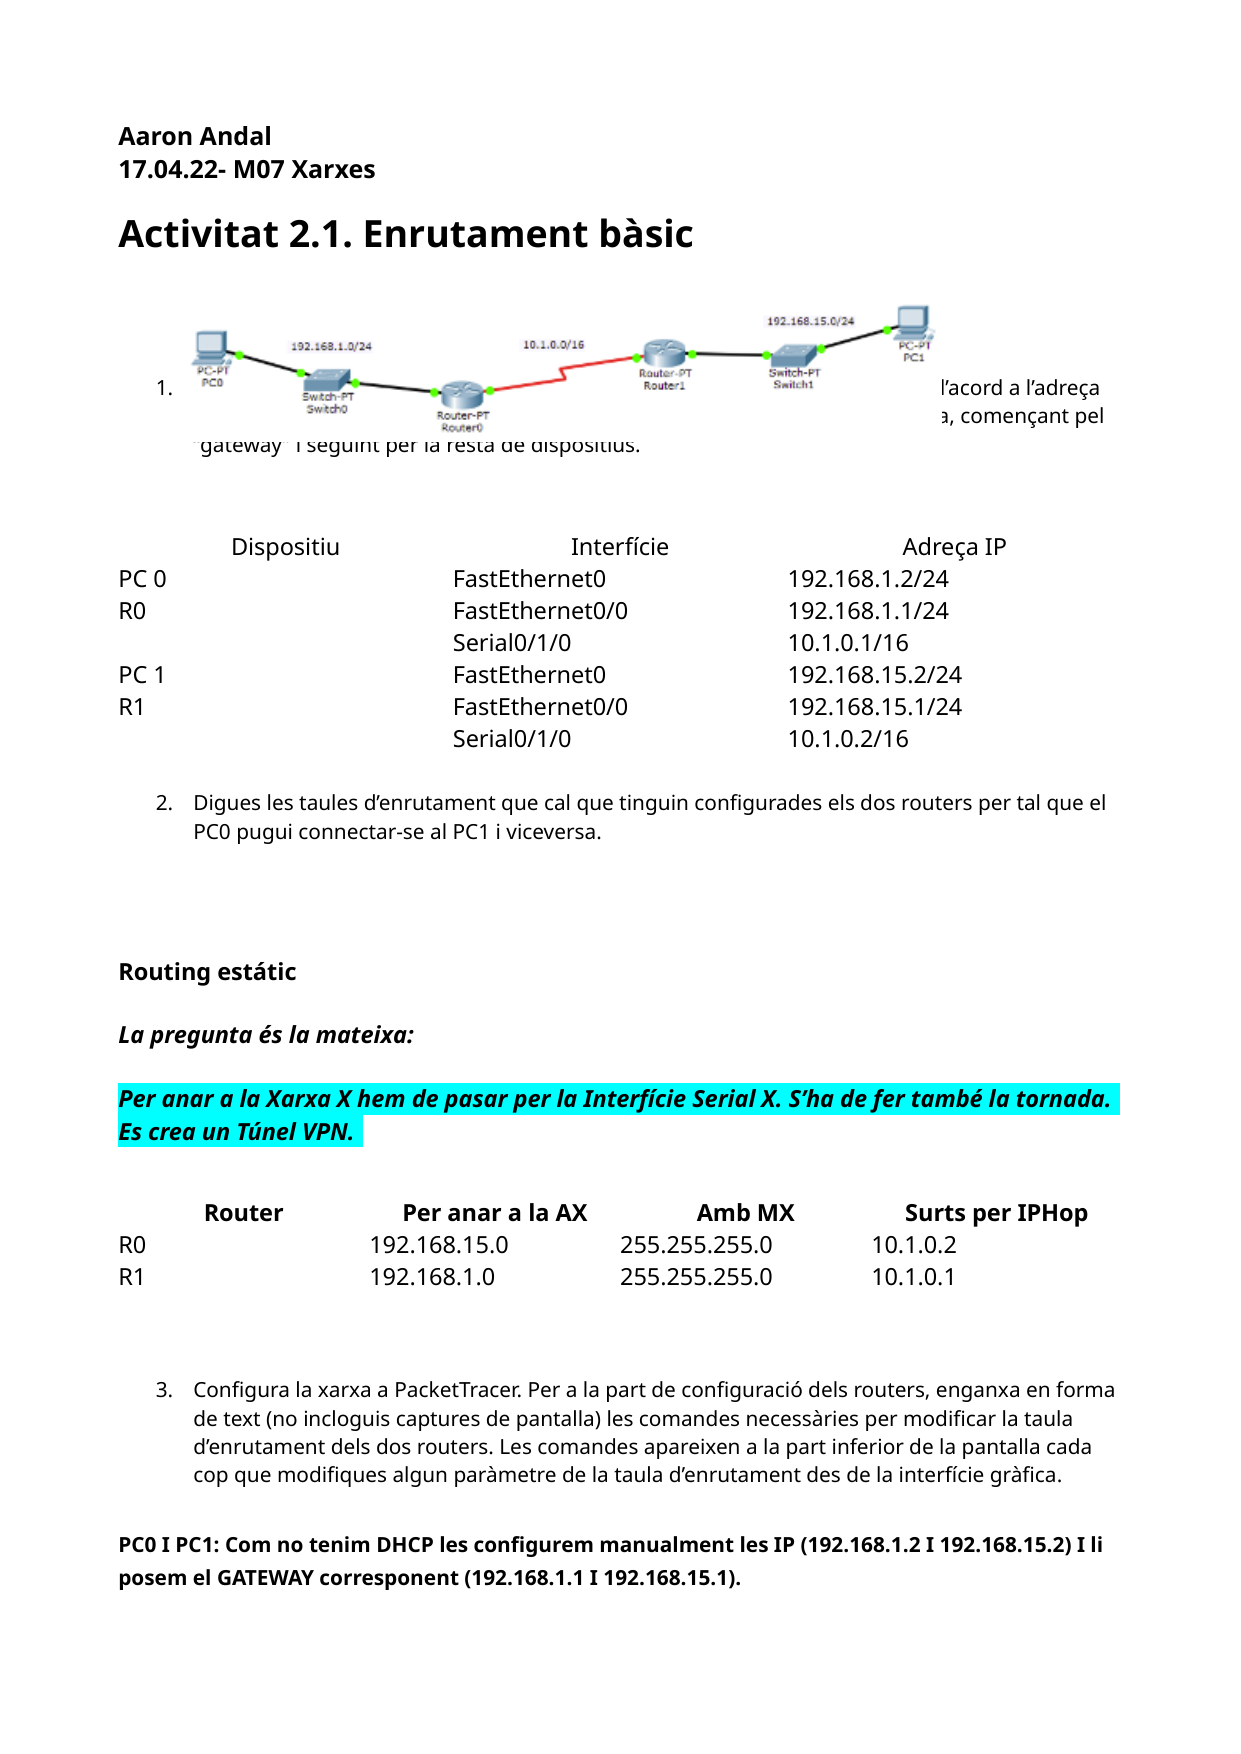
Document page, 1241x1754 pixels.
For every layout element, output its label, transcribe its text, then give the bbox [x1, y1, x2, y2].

table_header Interfície [453, 530, 787, 562]
table_cell PC 0 [118, 563, 453, 594]
table_cell PC 1 [118, 658, 453, 690]
table_header Per anar a la AX [369, 1196, 620, 1228]
table_header Configura la xarxa a PacketTracer. Per a la part de configuració dels routers, enganxa en forma de text (no incloguis captures de pantalla) les comandes necessàries per modificar la taula d’enrutament dels dos routers. Les comandes apareixen a la part inferior de la pantalla cada cop que modifiques algun paràmetre de la taula d’enrutament des de la interfície gràfica. [118, 1375, 1122, 1489]
table_header Routing estátic La pregunta és la mateixa: Per anar a la Xarxa X hem de pasar per la Interfície Serial X. S’ha de fer també la tornada. Es crea un Túnel VPN. [118, 923, 1122, 1147]
subtitle Activitat 2.1. Enrutament bàsic [118, 207, 1122, 258]
table_header Amb MX [620, 1196, 871, 1228]
table_cell 10.1.0.2/16 [788, 722, 1122, 754]
table_cell R1 [118, 1260, 369, 1292]
table_cell R1 [118, 690, 453, 754]
table_cell 192.168.15.1/24 [788, 690, 1122, 722]
table_header Router [118, 1196, 369, 1228]
text Aaron Andal [118, 118, 1122, 152]
table_header Adreça IP [788, 530, 1122, 562]
table_header PC0 I PC1: Com no tenim DHCP les configurem manualment les IP (192.168.1.2 I 192.168.15.2) I li posem el GATEWAY corresponent (192.168.1.1 I 192.168.15.1). [118, 1530, 1122, 1609]
table_cell 192.168.1.1/24 [788, 594, 1122, 626]
table_header Fes una relació de les diferents interfícies de xarxa i les IP que li assignaràs, d’acord a l’adreça de xarxa de la xarxa on es troben. Utilitza els números més baixos de la xarxa, començant pel “gateway” i seguint per la resta de dispositius. [118, 373, 1122, 458]
table_cell 10.1.0.1 [871, 1260, 1122, 1292]
table_cell 255.255.255.0 [620, 1260, 871, 1292]
table_cell 192.168.1.0 [369, 1260, 620, 1292]
table_cell 255.255.255.0 [620, 1228, 871, 1260]
table_cell 192.168.15.2/24 [788, 658, 1122, 690]
picture [188, 301, 942, 442]
table_cell R0 [118, 594, 453, 658]
table_header Surts per IPHop [871, 1196, 1122, 1228]
table_cell Serial0/1/0 [453, 626, 787, 658]
table_cell 10.1.0.1/16 [788, 626, 1122, 658]
text 17.04.22- M07 Xarxes [118, 152, 1122, 186]
table_cell FastEthernet0 [453, 563, 787, 594]
table_header Dispositiu [118, 530, 453, 562]
table_cell 192.168.1.2/24 [788, 563, 1122, 594]
table_cell FastEthernet0/0 [453, 690, 787, 722]
table_cell FastEthernet0/0 [453, 594, 787, 626]
table_header Digues les taules d’enrutament que cal que tinguin configurades els dos routers per tal que el PC0 pugui connectar-se al PC1 i viceversa. [118, 788, 1122, 845]
table_cell R0 [118, 1228, 369, 1260]
table_cell Serial0/1/0 [453, 722, 787, 754]
table_cell 10.1.0.2 [871, 1228, 1122, 1260]
table_cell FastEthernet0 [453, 658, 787, 690]
table_cell 192.168.15.0 [369, 1228, 620, 1260]
